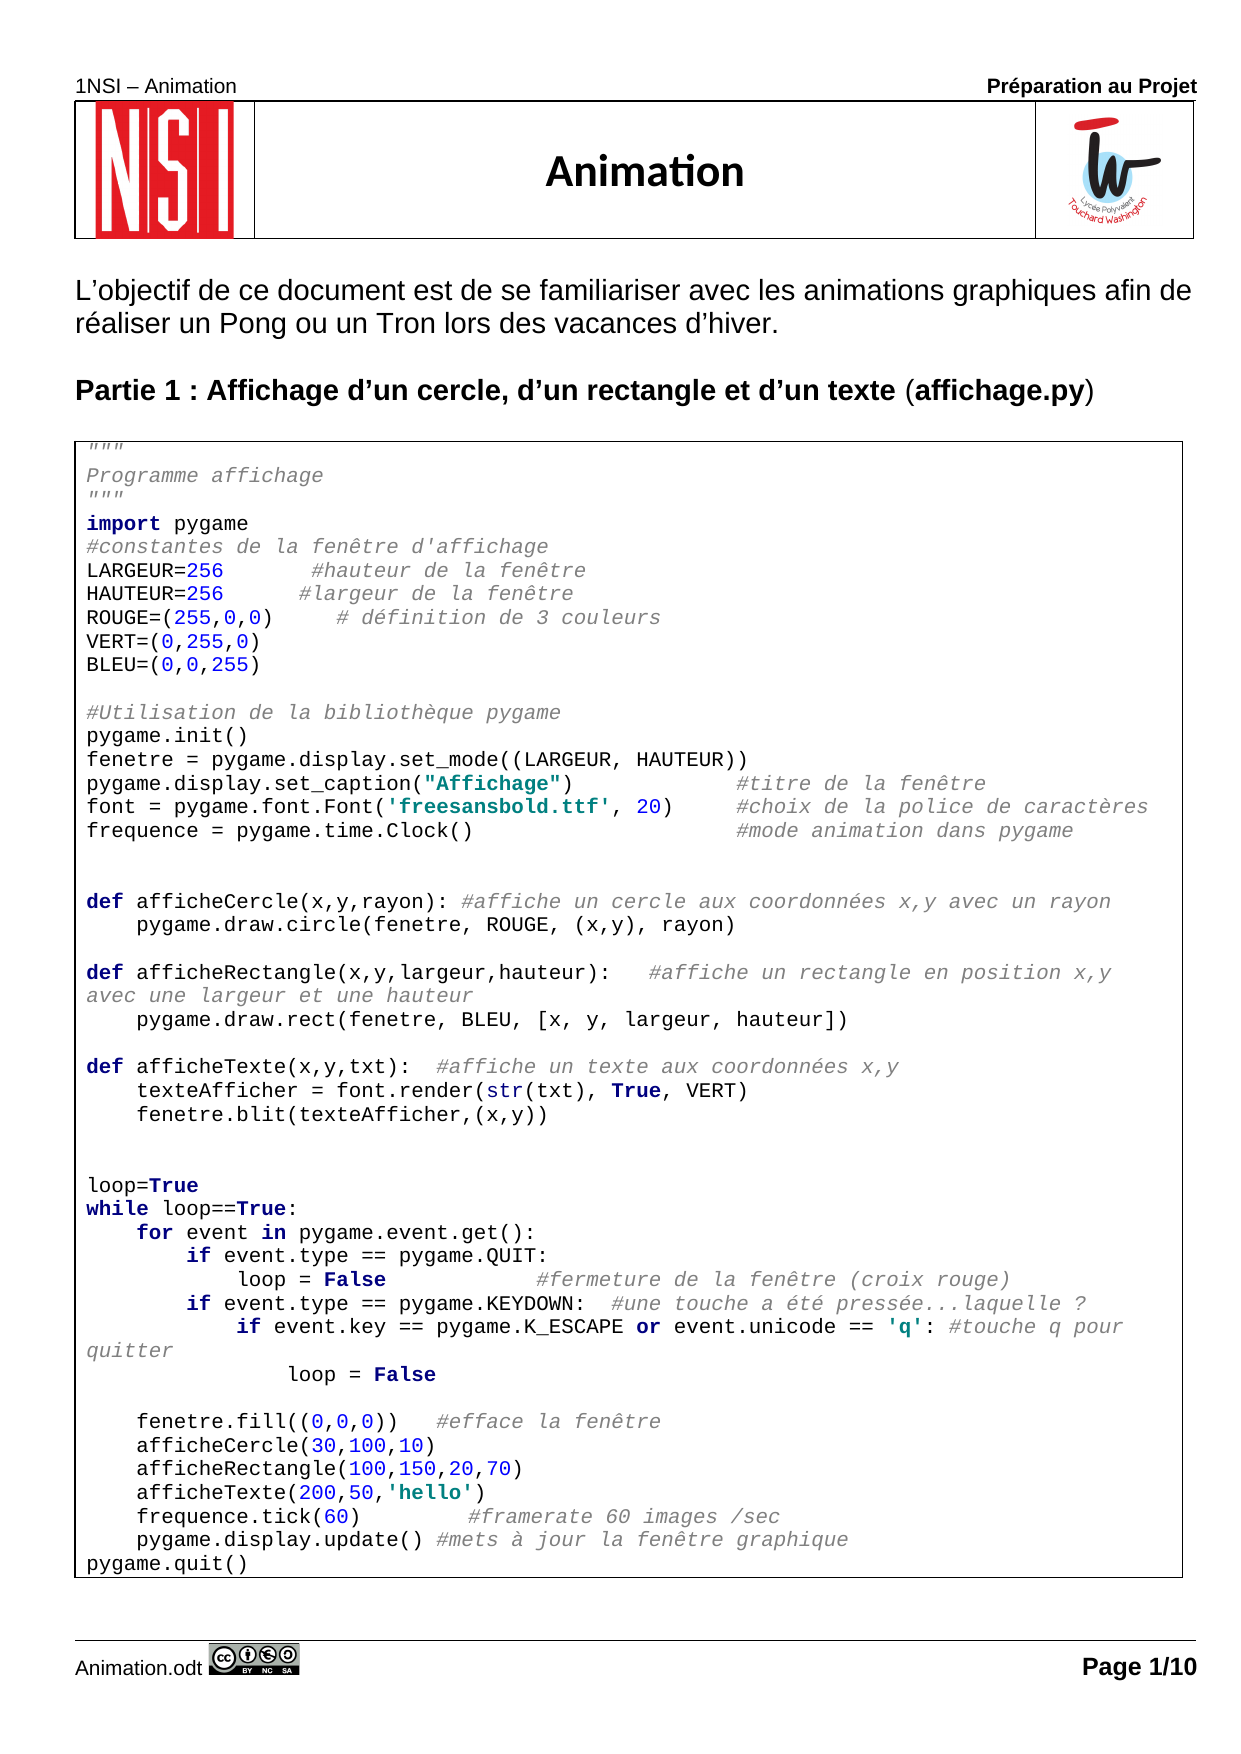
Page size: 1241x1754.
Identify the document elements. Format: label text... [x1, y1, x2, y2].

table_header [76, 102, 95, 238]
table_header [1036, 102, 1193, 238]
table_header Animation [255, 102, 1035, 238]
table_header [234, 102, 254, 238]
text Partie 1 : Affichage d’un cercle, d’un rectangle et d’un texte (affichage.py) [75, 373, 1196, 407]
text L’objectif de ce document est de se familiariser avec les animations graphiques afin de réaliser un Pong ou un Tron lors des vacances d’hiver. [75, 273, 1196, 340]
picture [1066, 114, 1163, 226]
picture [208, 1643, 300, 1675]
